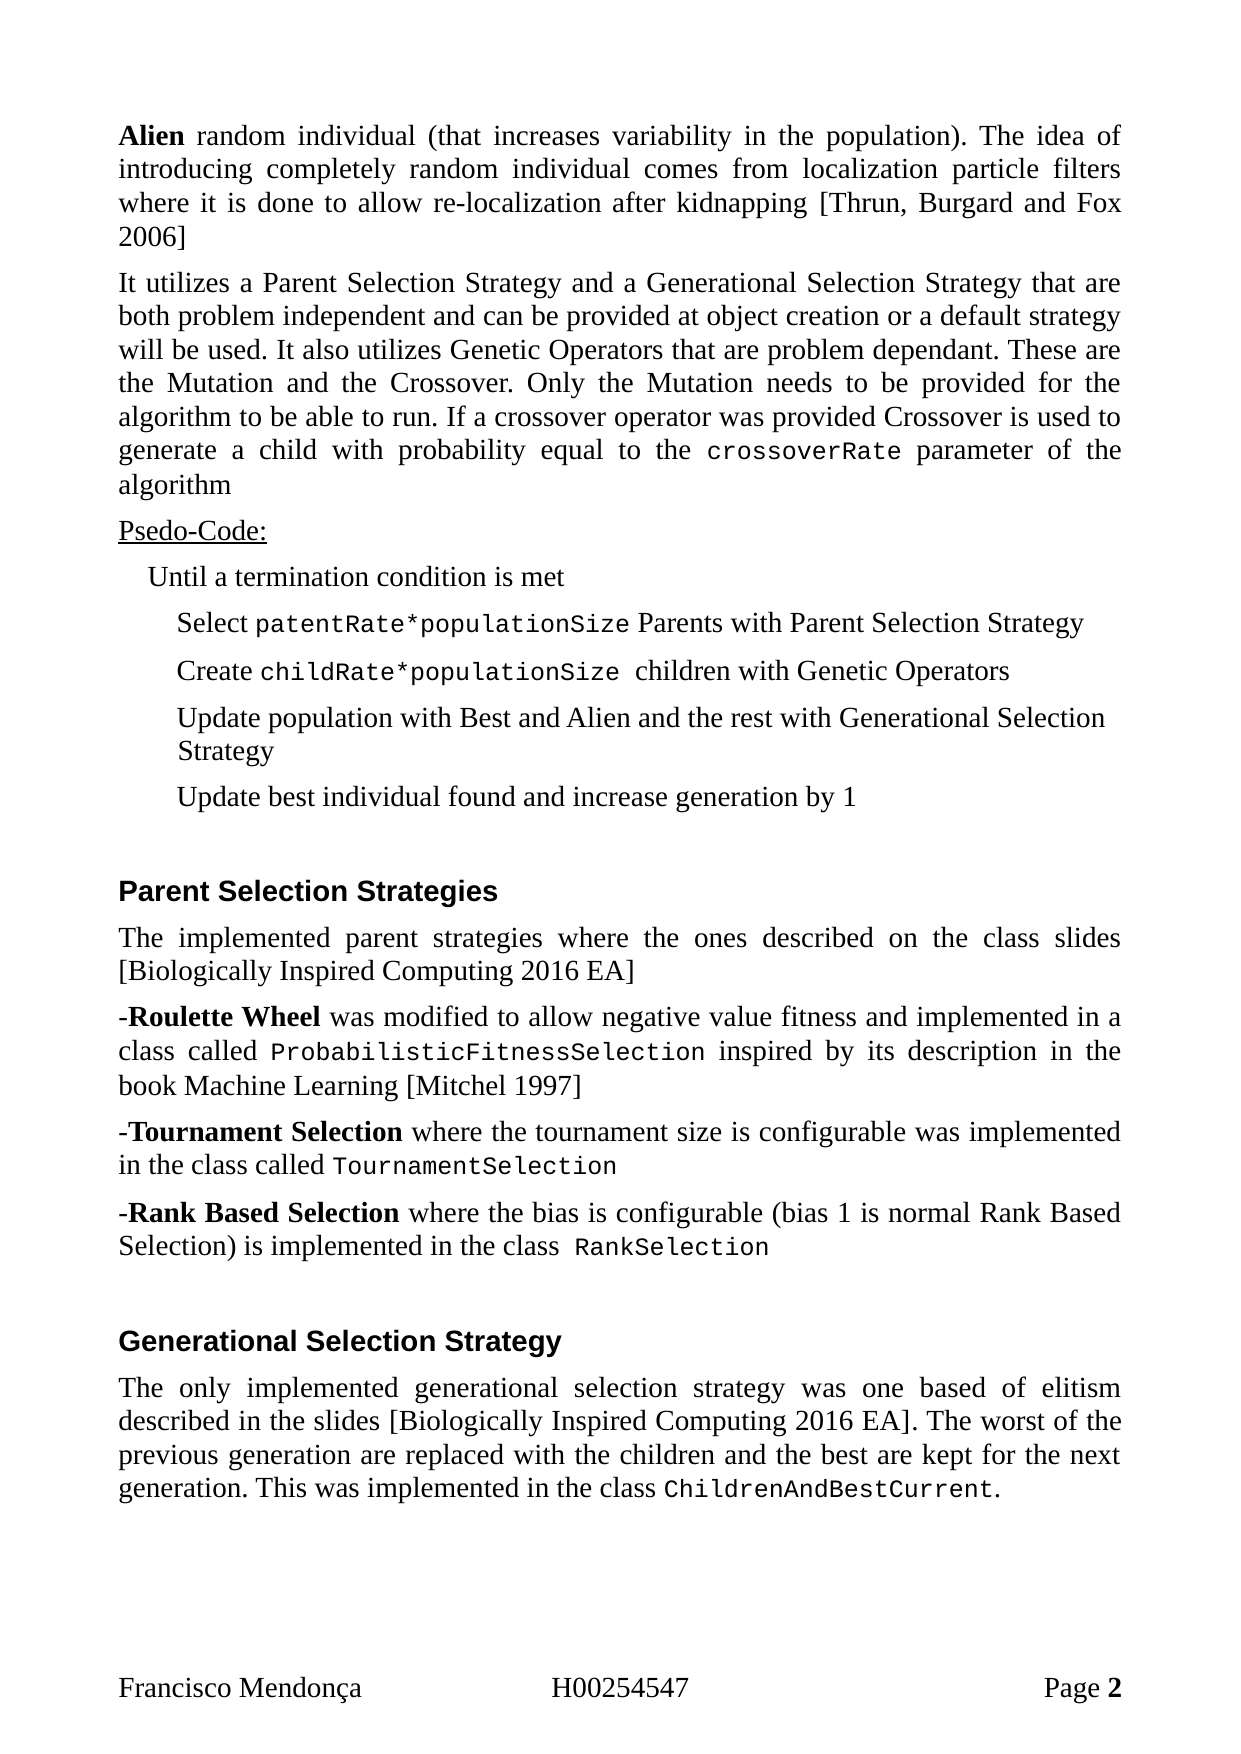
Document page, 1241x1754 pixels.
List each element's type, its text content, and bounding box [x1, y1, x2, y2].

text -Roulette Wheel was modified to allow negative value fitness and implemented in a class called ProbabilisticFitnessSelection inspired by its description in the book Machine Learning [Mitchel 1997] [118, 999, 1122, 1101]
subtitle Parent Selection Strategies [118, 874, 1122, 907]
text Create childRate*populationSize children with Genetic Operators [118, 653, 1122, 687]
text -Rank Based Selection where the bias is configurable (bias 1 is normal Rank Based Selection) is implemented in the class RankSelection [118, 1195, 1122, 1263]
text Psedo-Code: [118, 513, 1122, 547]
text The only implemented generational selection strategy was one based of elitism described in the slides [Biologically Inspired Computing 2016 EA]. The worst of the previous generation are replaced with the children and the best are kept for the next generation. This was implemented in the class ChildrenAndBestCurrent. [118, 1370, 1122, 1505]
text The implemented parent strategies where the ones described on the class slides [Biologically Inspired Computing 2016 EA] [118, 920, 1122, 987]
subtitle Generational Selection Strategy [118, 1324, 1122, 1357]
text -Tournament Selection where the tournament size is configurable was implemented in the class called TournamentSelection [118, 1114, 1122, 1182]
text Update population with Best and Alien and the rest with Generational Selection Strategy [118, 700, 1122, 767]
text It utilizes a Parent Selection Strategy and a Generational Selection Strategy that are both problem independent and can be provided at object creation or a default strategy will be used. It also utilizes Genetic Operators that are problem dependant. These are the Mutation and the Crossover. Only the Mutation needs to be provided for the algorithm to be able to run. If a crossover operator was provided Crossover is used to generate a child with probability equal to the crossoverRate parameter of the algorithm [118, 265, 1122, 501]
text Select patentRate*populationSize Parents with Parent Selection Strategy [118, 605, 1122, 640]
text Update best individual found and increase generation by 1 [118, 779, 1122, 813]
text Until a termination condition is met [118, 559, 1122, 593]
text Alien random individual (that increases variability in the population). The idea of introducing completely random individual comes from localization particle filters where it is done to allow re-localization after kidnapping [Thrun, Burgard and Fox 2006] [118, 118, 1122, 252]
